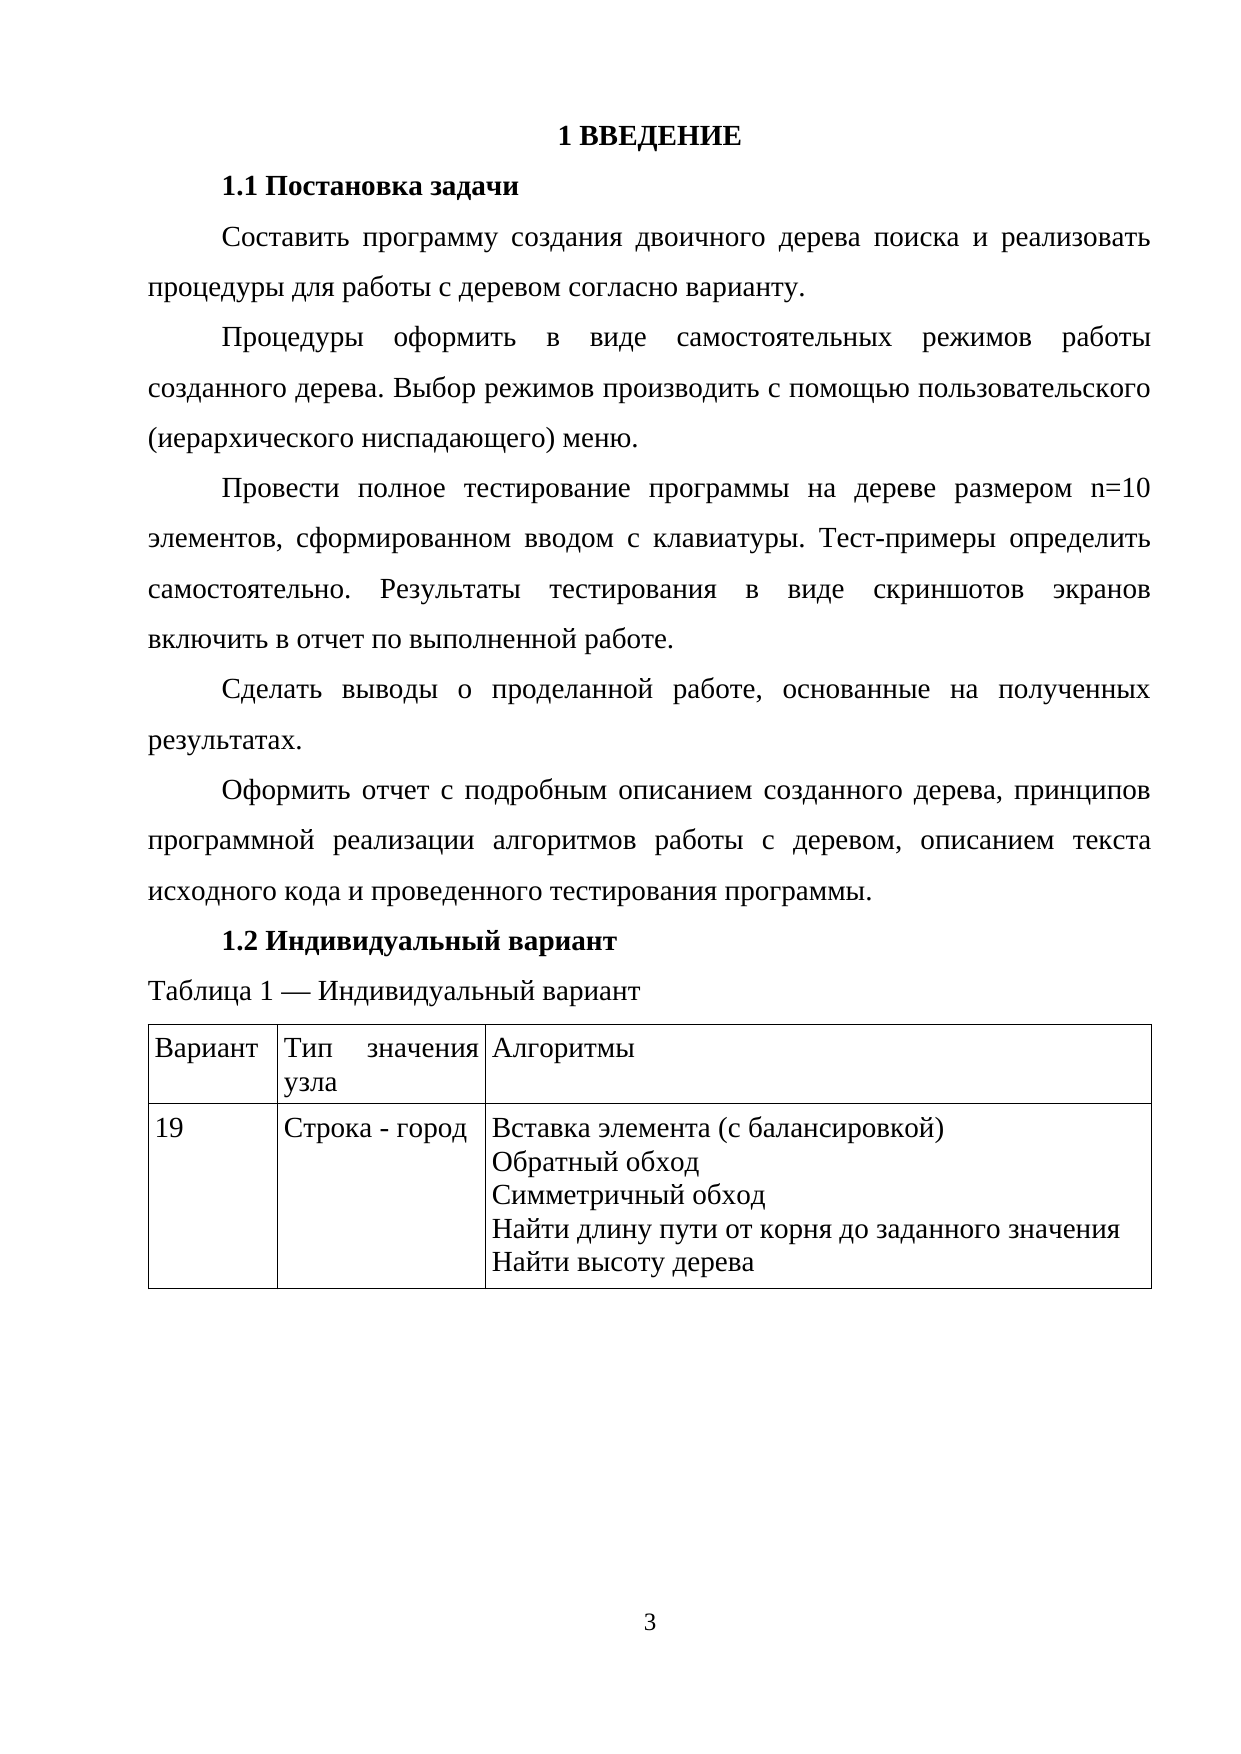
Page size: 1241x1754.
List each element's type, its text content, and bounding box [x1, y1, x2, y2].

table_cell Вставка элемента (с балансировкой) Обратный обход Симметричный обход Найти длину пути от корня до заданного значения Найти высоту дерева [486, 1104, 1151, 1288]
text Составить программу создания двоичного дерева поиска и реализовать процедуры для работы с деревом согласно варианту. [148, 219, 1152, 303]
text Таблица 1 — Индивидуальный вариант [148, 973, 1152, 1007]
text Провести полное тестирование программы на дереве размером n=10 элементов, сформированном вводом с клавиатуры. Тест-примеры определить самостоятельно. Результаты тестирования в виде скриншотов экранов включить в отчет по выполненной работе. [148, 470, 1152, 655]
text 1.2 Индивидуальный вариант [148, 923, 1152, 957]
text Процедуры оформить в виде самостоятельных режимов работы созданного дерева. Выбор режимов производить с помощью пользовательского (иерархического ниспадающего) меню. [148, 319, 1152, 453]
text Сделать выводы о проделанной работе, основанные на полученных результатах. [148, 672, 1152, 755]
table_cell 19 [149, 1104, 277, 1288]
table_header Вариант [149, 1025, 277, 1103]
text Оформить отчет с подробным описанием созданного дерева, принципов программной реализации алгоритмов работы с деревом, описанием текста исходного кода и проведенного тестирования программы. [148, 772, 1152, 906]
text 1.1 Постановка задачи [148, 168, 1152, 202]
table_cell Строка - город [278, 1104, 485, 1288]
text 1 ВВЕДЕНИЕ [148, 118, 1152, 152]
table_header Тип значения узла [278, 1025, 485, 1103]
table_header Алгоритмы [486, 1025, 1151, 1103]
